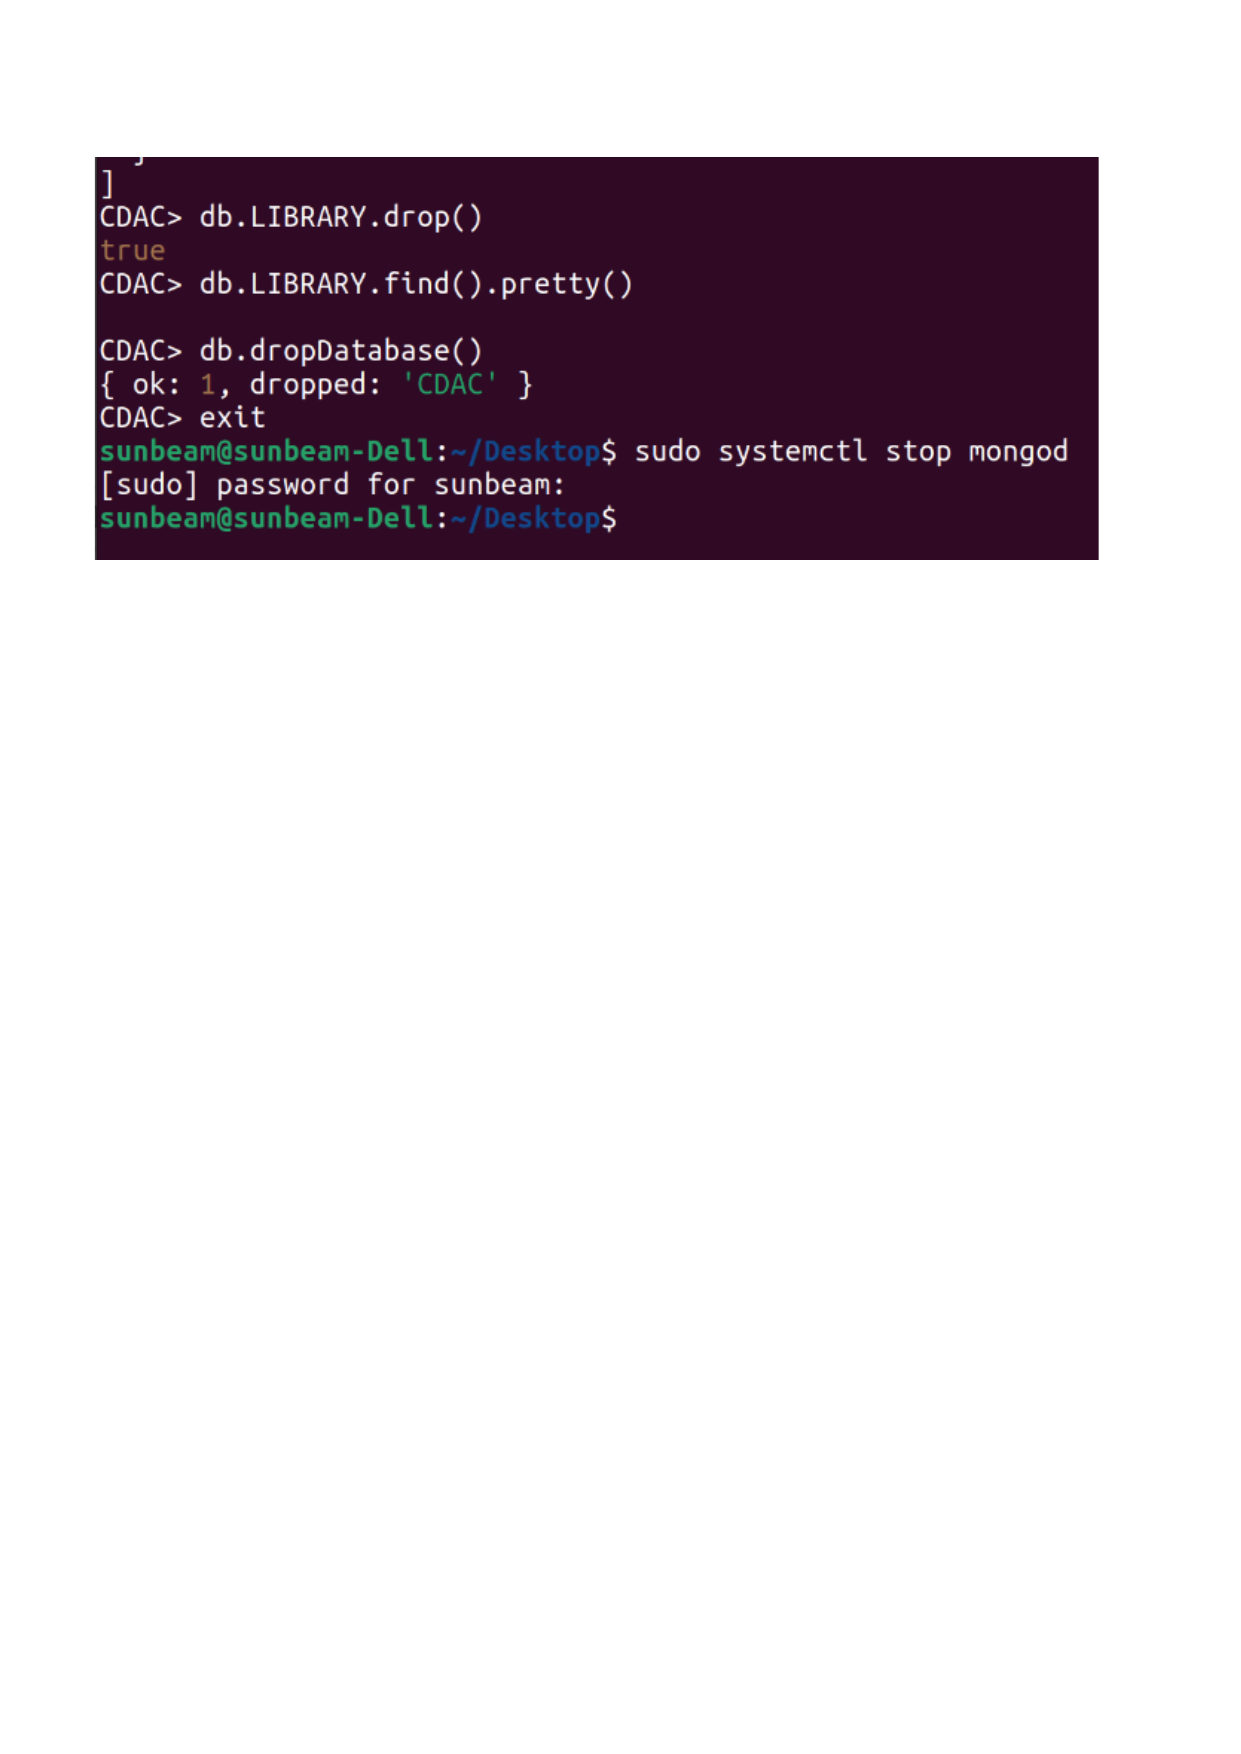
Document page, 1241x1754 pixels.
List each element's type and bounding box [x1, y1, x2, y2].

picture [94, 157, 1099, 560]
